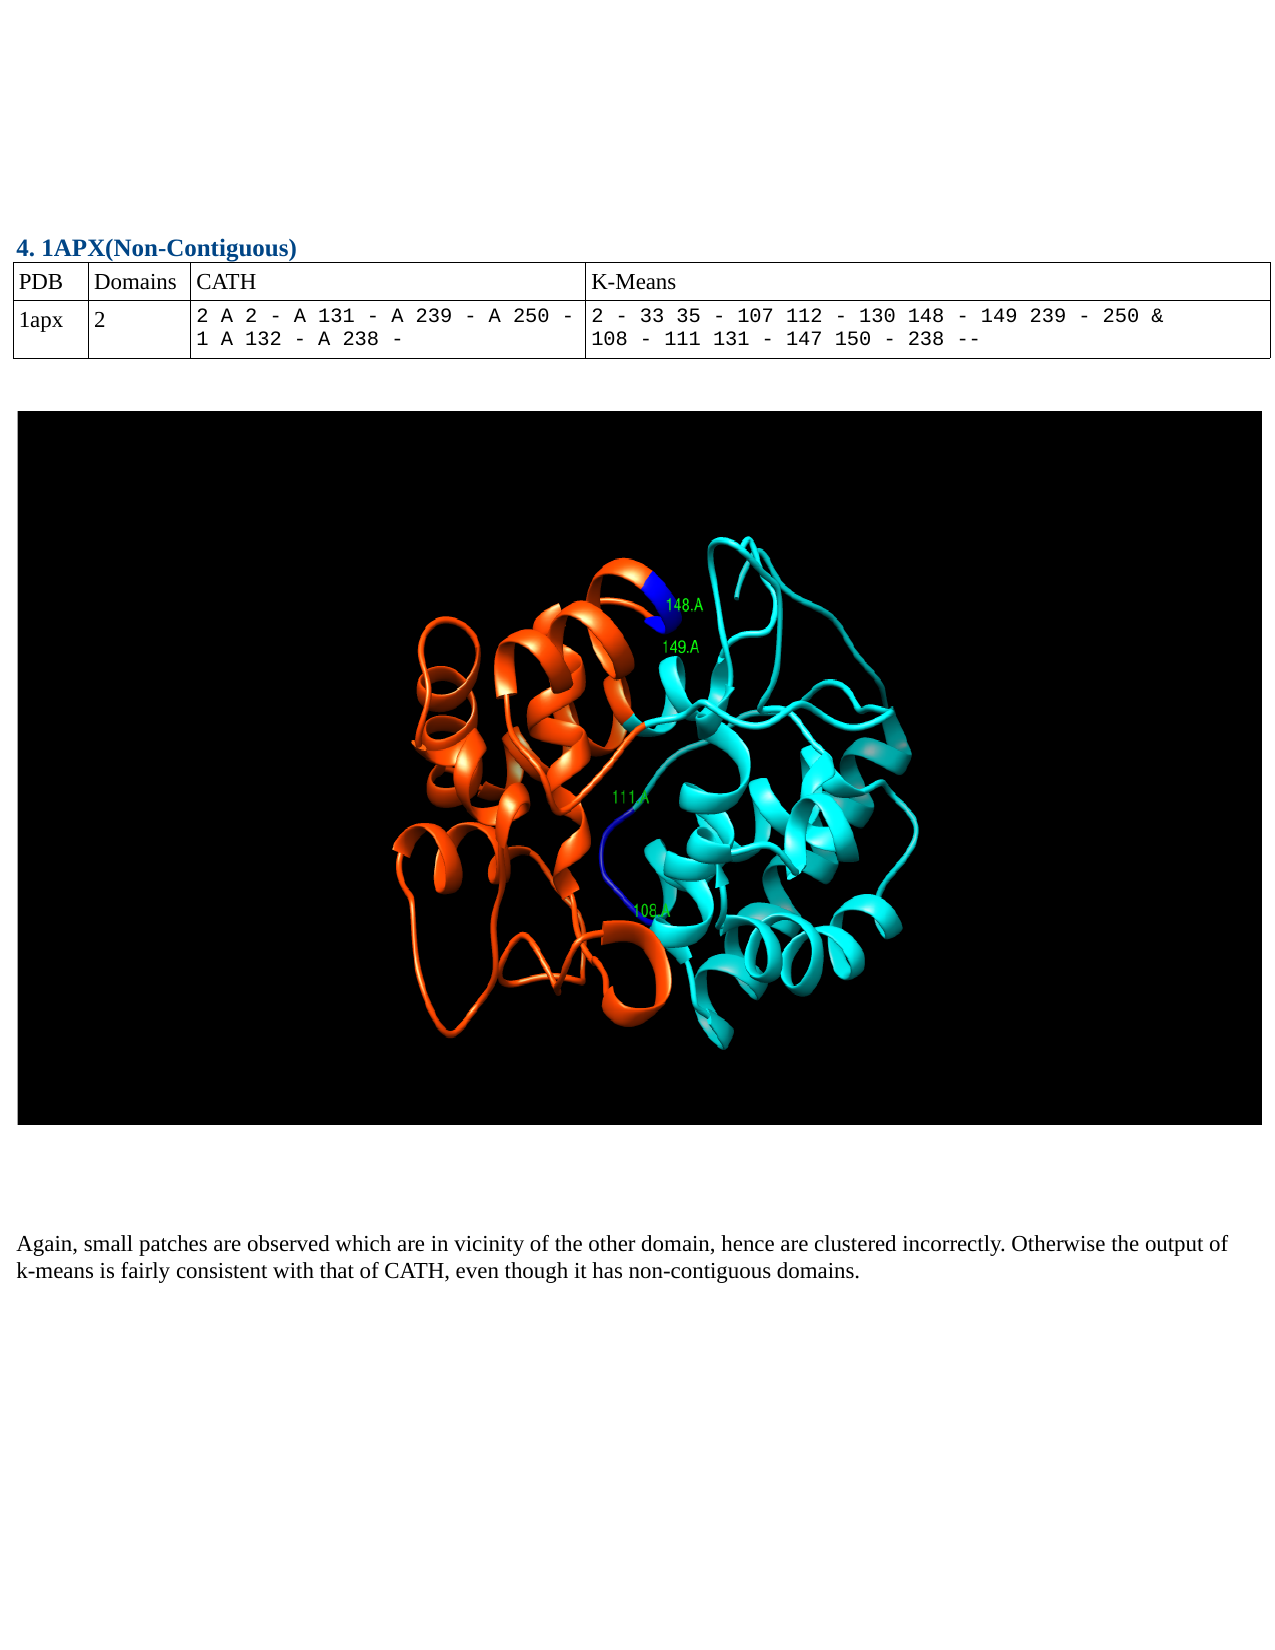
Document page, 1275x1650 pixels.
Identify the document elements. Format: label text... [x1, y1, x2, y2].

table_cell 1apx [14, 301, 88, 357]
text 4. 1APX(Non-Contiguous) [16, 233, 1273, 262]
table_cell 2 - 33 35 - 107 112 - 130 148 - 149 239 - 250 & 108 - 111 131 - 147 150 - 238 -- [586, 301, 1270, 357]
text Again, small patches are observed which are in vicinity of the other domain, hence are clustered incorrectly. Otherwise the output of k-means is fairly consistent with that of CATH, even though it has non-contiguous domains. [16, 1230, 1254, 1283]
table_header K-Means [586, 263, 1270, 300]
picture [17, 411, 1262, 1125]
table_cell 2 A 2 - A 131 - A 239 - A 250 - 1 A 132 - A 238 - [191, 301, 585, 357]
table_header CATH [191, 263, 585, 300]
table_header PDB [14, 263, 88, 300]
table_header Domains [89, 263, 190, 300]
table_cell 2 [89, 301, 190, 357]
